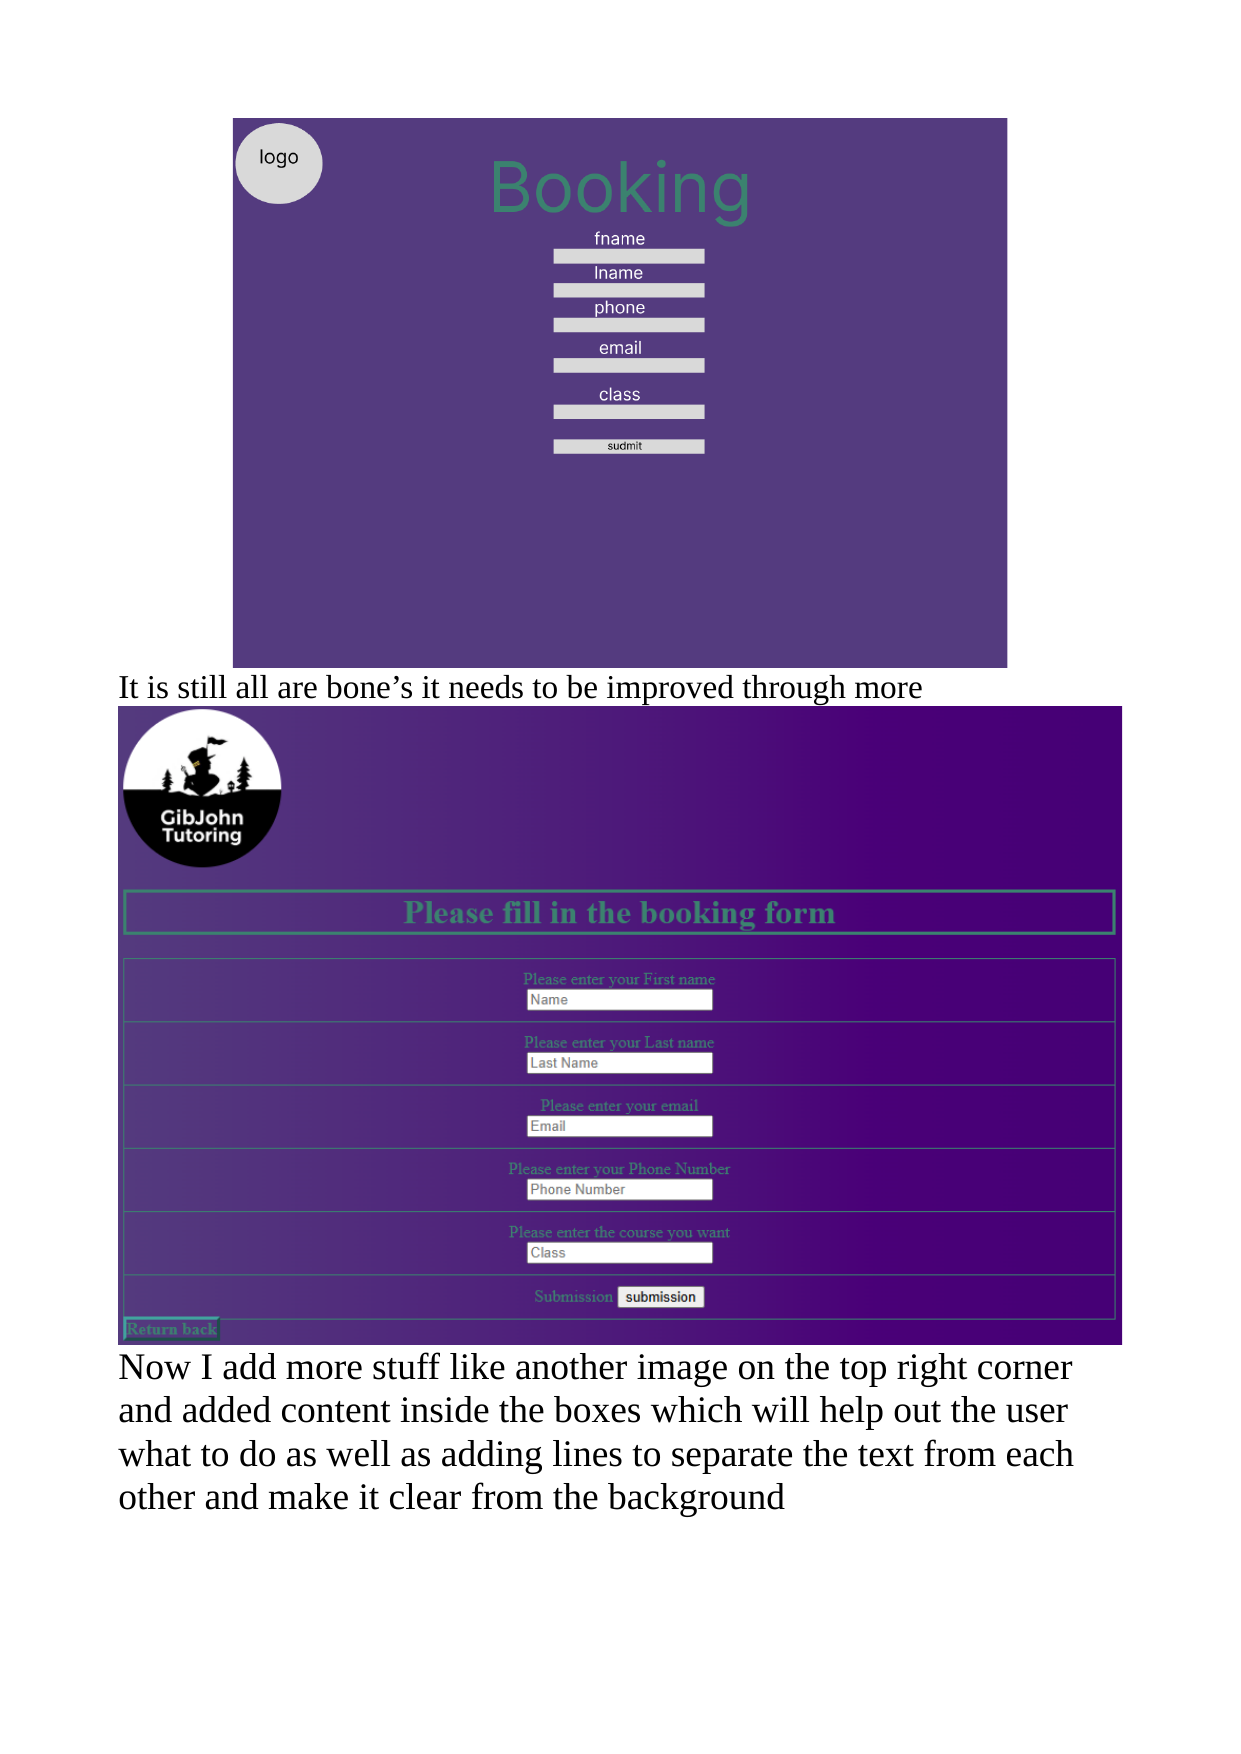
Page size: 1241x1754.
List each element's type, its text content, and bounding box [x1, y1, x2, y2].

text It is still all are bone’s it needs to be improved through more [118, 118, 1122, 706]
text Now I add more stuff like another image on the top right corner and added content inside the boxes which will help out the user what to do as well as adding lines to separate the text from each other and make it clear from the background [118, 1345, 1122, 1517]
picture [118, 706, 1123, 1345]
picture [232, 118, 1008, 668]
